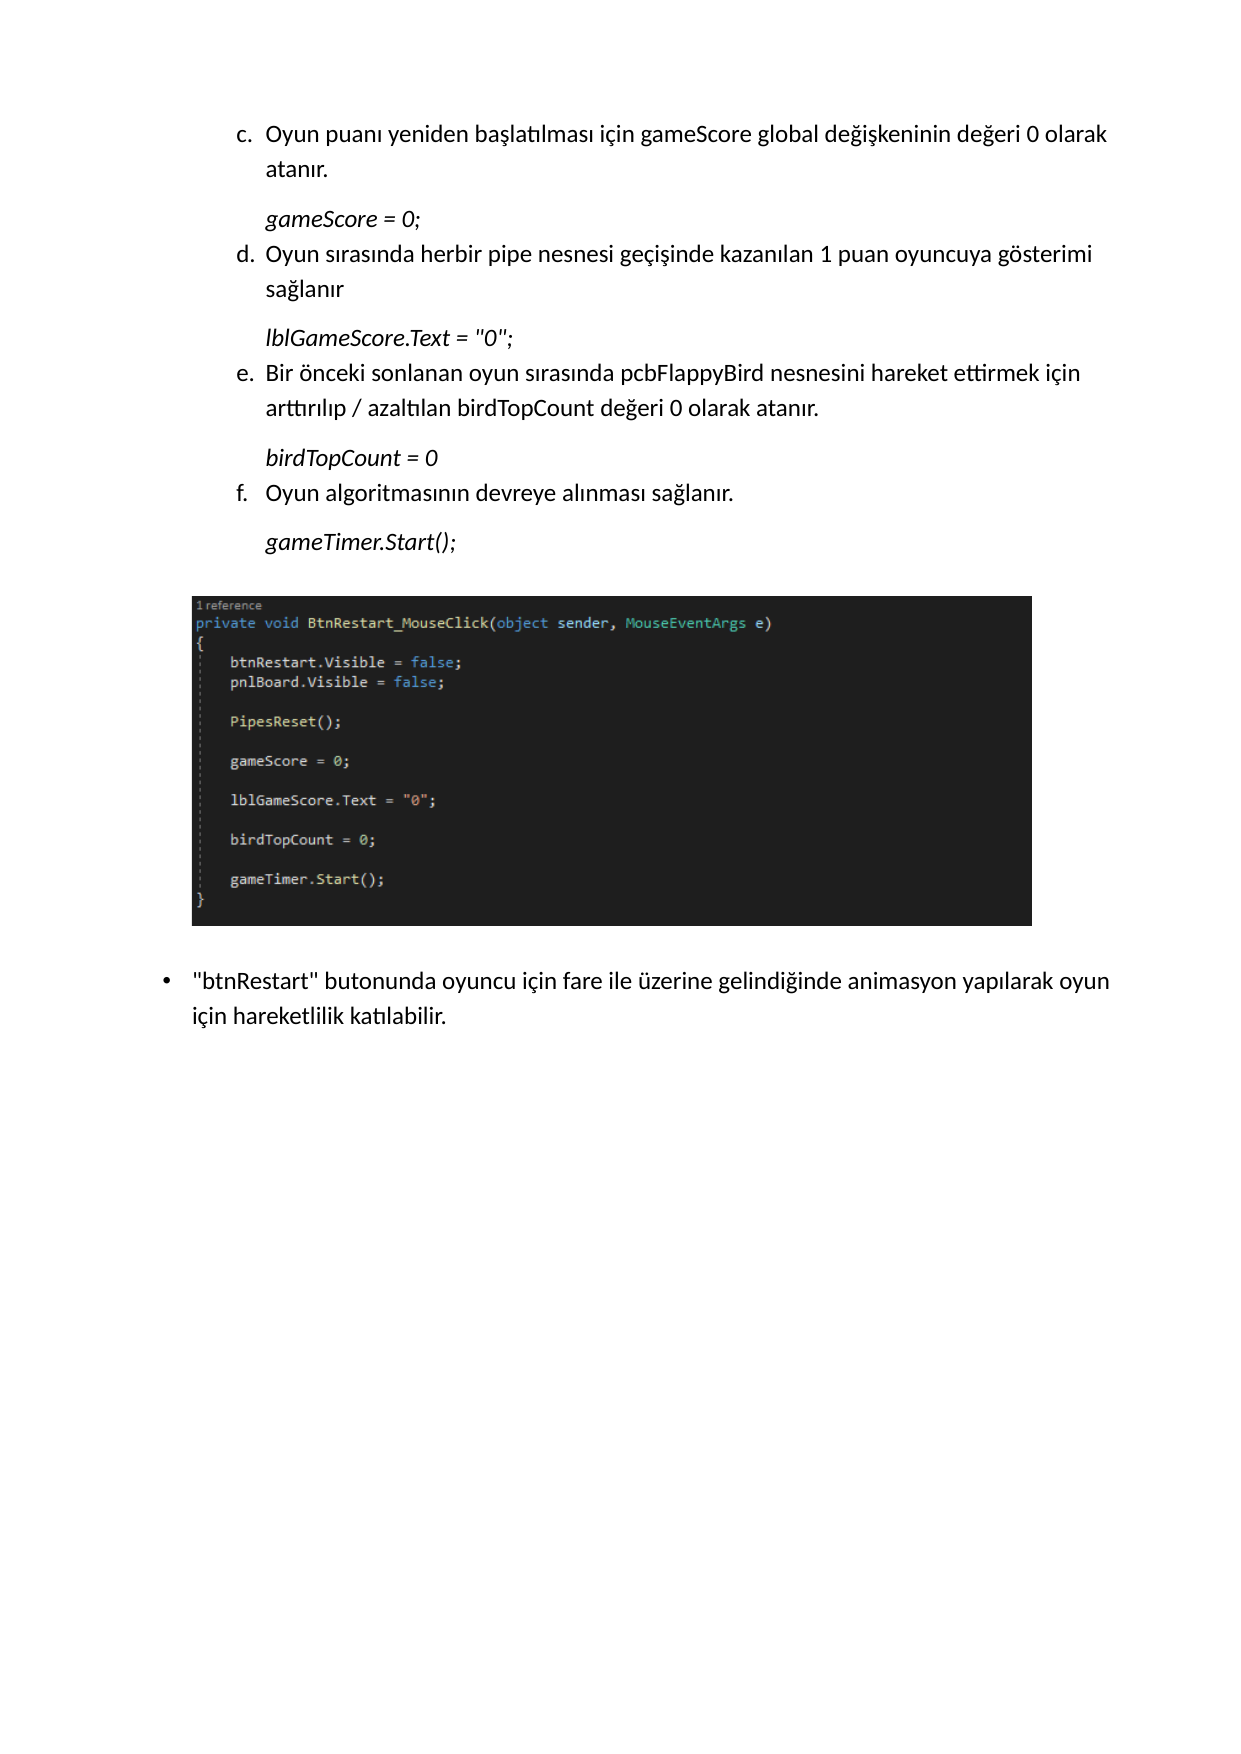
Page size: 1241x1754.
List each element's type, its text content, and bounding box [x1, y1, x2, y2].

list Oyun sırasında herbir pipe nesnesi geçişinde kazanılan 1 puan oyuncuya gösterimi sağlanır [236, 238, 1122, 303]
list gameTimer.Start(); [236, 526, 1122, 557]
list birdTopCount = 0 [236, 442, 1122, 472]
list Oyun puanı yeniden başlatılması için gameScore global değişkeninin değeri 0 olarak atanır. [236, 118, 1122, 184]
list "btnRestart" butonunda oyuncu için fare ile üzerine gelindiğinde animasyon yapılarak oyun için hareketlilik katılabilir. [162, 965, 1122, 1030]
list Oyun algoritmasının devreye alınması sağlanır. [236, 477, 1122, 507]
list Bir önceki sonlanan oyun sırasında pcbFlappyBird nesnesini hareket ettirmek için arttırılıp / azaltılan birdTopCount değeri 0 olarak atanır. [236, 357, 1122, 423]
picture [191, 596, 1032, 926]
list lblGameScore.Text = "0"; [236, 322, 1122, 353]
list gameScore = 0; [236, 203, 1122, 233]
